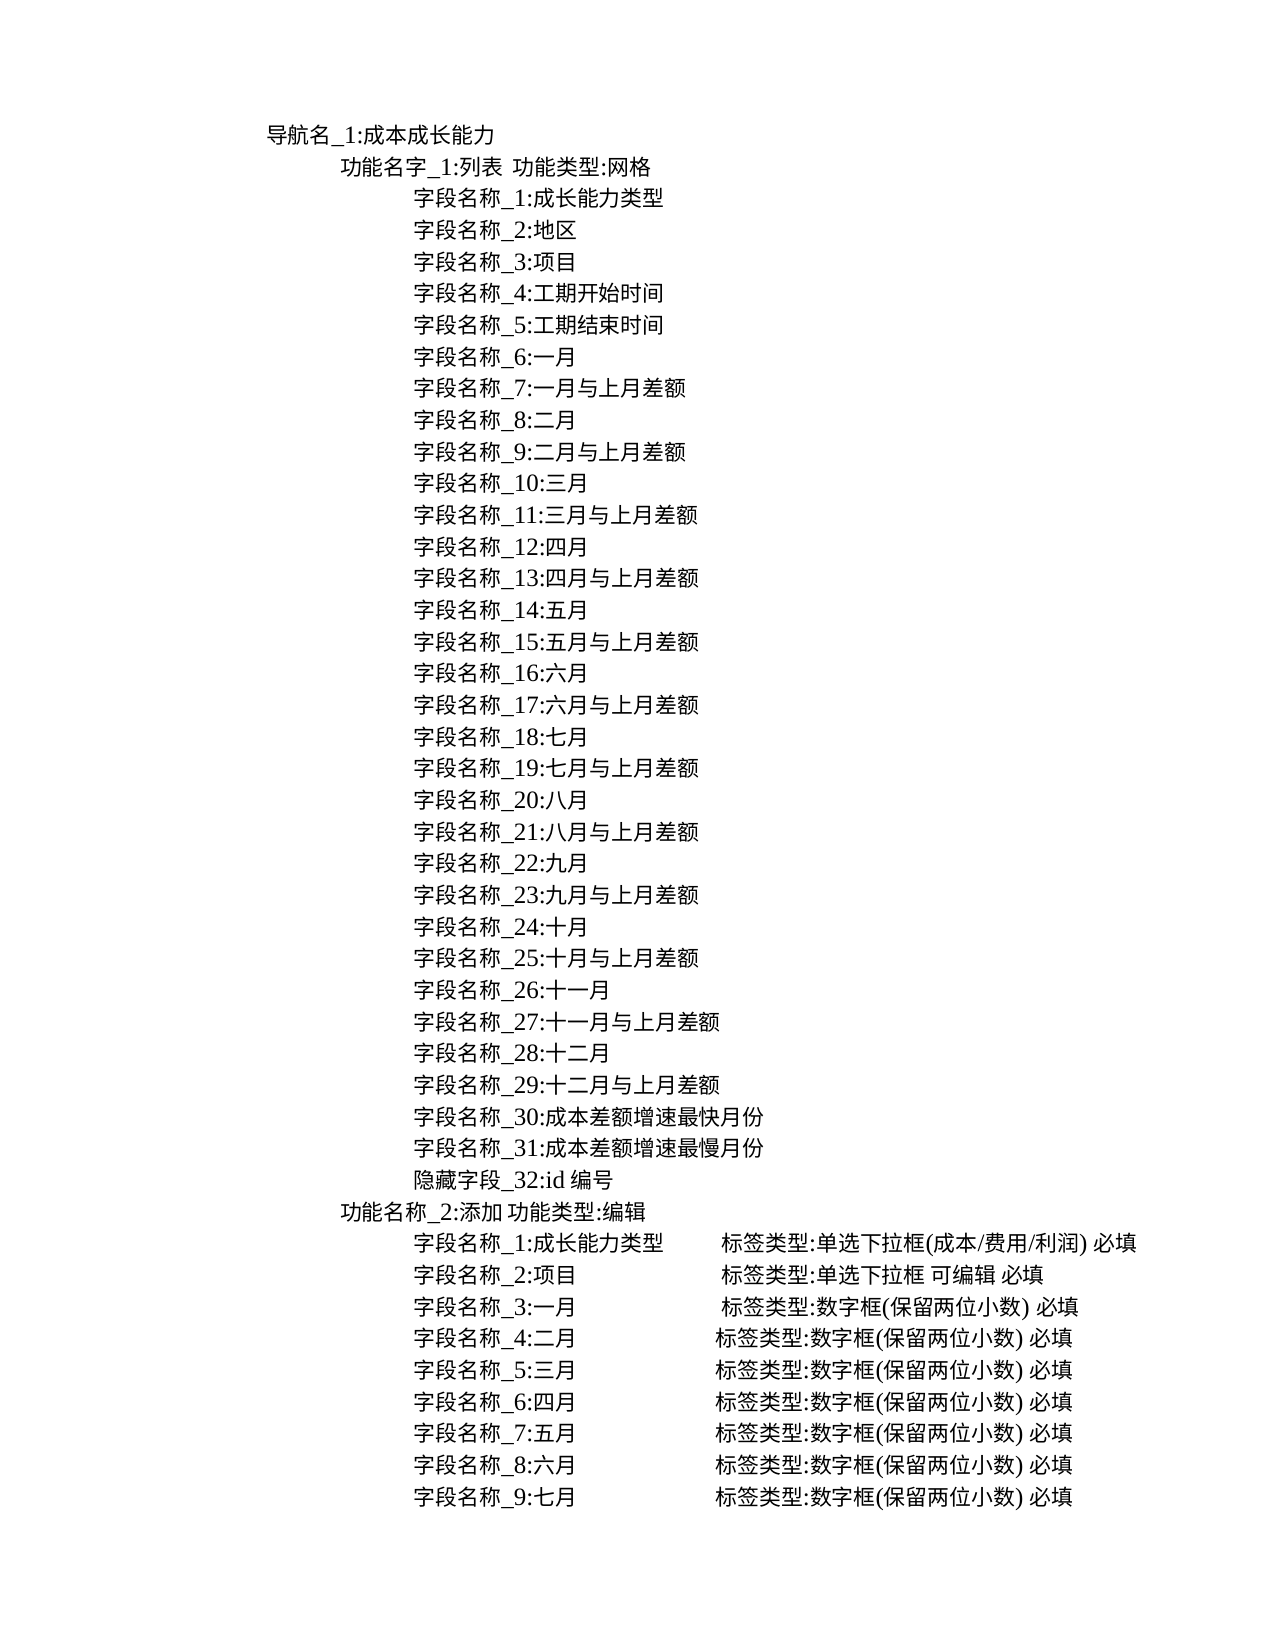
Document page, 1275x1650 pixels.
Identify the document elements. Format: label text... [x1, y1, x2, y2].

text 功能名称_2:添加 功能类型:编辑 [118, 1195, 1157, 1226]
text 字段名称_4:二月 标签类型:数字框(保留两位小数) 必填 [118, 1321, 1157, 1353]
text 导航名_1:成本成长能力 [118, 118, 1157, 150]
text 字段名称_19:七月与上月差额 [118, 751, 1157, 783]
text 字段名称_1:成长能力类型 标签类型:单选下拉框(成本/费用/利润) 必填 [118, 1226, 1157, 1258]
text 功能名字_1:列表 功能类型:网格 [118, 150, 1157, 181]
text 字段名称_13:四月与上月差额 [118, 561, 1157, 593]
text 字段名称_6:四月 标签类型:数字框(保留两位小数) 必填 [118, 1385, 1157, 1416]
text 字段名称_17:六月与上月差额 [118, 688, 1157, 720]
text 字段名称_31:成本差额增速最慢月份 [118, 1131, 1157, 1163]
text 字段名称_1:成长能力类型 [118, 181, 1157, 213]
text 字段名称_20:八月 [118, 783, 1157, 815]
text 字段名称_18:七月 [118, 720, 1157, 751]
text 字段名称_9:七月 标签类型:数字框(保留两位小数) 必填 [118, 1480, 1157, 1511]
text 字段名称_29:十二月与上月差额 [118, 1068, 1157, 1100]
text 字段名称_8:二月 [118, 403, 1157, 435]
text 字段名称_11:三月与上月差额 [118, 498, 1157, 530]
text 字段名称_5:工期结束时间 [118, 308, 1157, 340]
text 字段名称_9:二月与上月差额 [118, 435, 1157, 466]
text 字段名称_4:工期开始时间 [118, 276, 1157, 308]
text 字段名称_22:九月 [118, 846, 1157, 878]
text 字段名称_21:八月与上月差额 [118, 815, 1157, 846]
text 字段名称_27:十一月与上月差额 [118, 1005, 1157, 1036]
text 字段名称_7:一月与上月差额 [118, 371, 1157, 403]
text 字段名称_28:十二月 [118, 1036, 1157, 1068]
text 字段名称_10:三月 [118, 466, 1157, 498]
text 字段名称_12:四月 [118, 530, 1157, 561]
text 字段名称_5:三月 标签类型:数字框(保留两位小数) 必填 [118, 1353, 1157, 1385]
text 隐藏字段_32:id编号 [118, 1163, 1157, 1195]
text 字段名称_3:项目 [118, 245, 1157, 276]
text 字段名称_6:一月 [118, 340, 1157, 371]
text 字段名称_2:地区 [118, 213, 1157, 245]
text 字段名称_23:九月与上月差额 [118, 878, 1157, 910]
text 字段名称_26:十一月 [118, 973, 1157, 1005]
text 字段名称_24:十月 [118, 910, 1157, 941]
text 字段名称_25:十月与上月差额 [118, 941, 1157, 973]
text 字段名称_15:五月与上月差额 [118, 625, 1157, 656]
text 字段名称_2:项目 标签类型:单选下拉框 可编辑 必填 [118, 1258, 1157, 1290]
text 字段名称_3:一月 标签类型:数字框(保留两位小数) 必填 [118, 1290, 1157, 1321]
text 字段名称_16:六月 [118, 656, 1157, 688]
text 字段名称_30:成本差额增速最快月份 [118, 1100, 1157, 1131]
text 字段名称_14:五月 [118, 593, 1157, 625]
text 字段名称_7:五月 标签类型:数字框(保留两位小数) 必填 [118, 1416, 1157, 1448]
text 字段名称_8:六月 标签类型:数字框(保留两位小数) 必填 [118, 1448, 1157, 1480]
